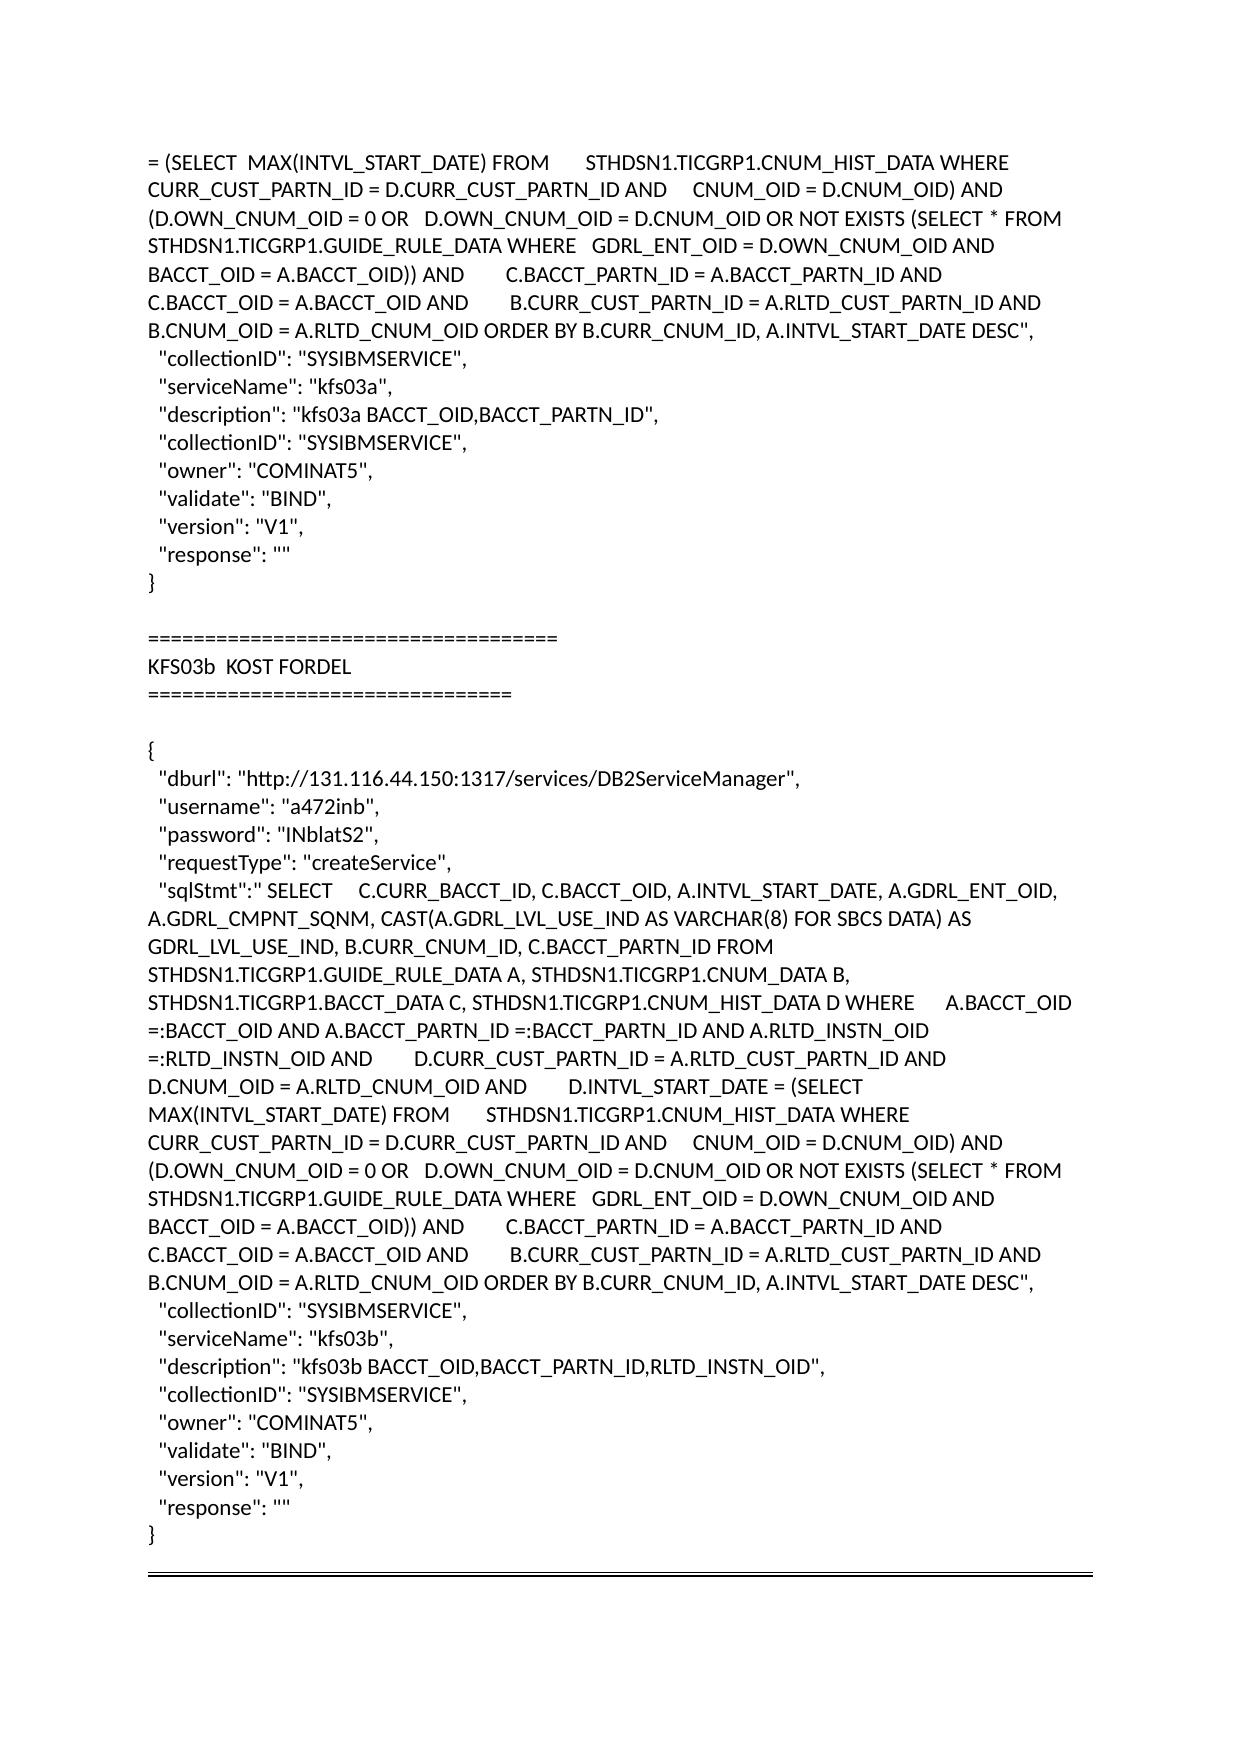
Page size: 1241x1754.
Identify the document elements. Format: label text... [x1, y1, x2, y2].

text "username": "a472inb", [148, 792, 1093, 820]
text "collectionID": "SYSIBMSERVICE", [148, 344, 1093, 372]
text "requestType": "createService", [148, 848, 1093, 876]
text "serviceName": "kfs03a", [148, 372, 1093, 400]
text ================================ [148, 680, 1093, 708]
text "version": "V1", [148, 512, 1093, 540]
text ==================================== [148, 624, 1093, 652]
text } [148, 568, 1093, 596]
text KFS03b KOST FORDEL [148, 652, 1093, 680]
text "validate": "BIND", [148, 1437, 1093, 1464]
text "sqlStmt":" SELECT C.CURR_BACCT_ID, C.BACCT_OID, A.INTVL_START_DATE, A.GDRL_ENT_OID, A.GDRL_CMPNT_SQNM, CAST(A.GDRL_LVL_USE_IND AS VARCHAR(8) FOR SBCS DATA) AS GDRL_LVL_USE_IND, B.CURR_CNUM_ID, C.BACCT_PARTN_ID FROM STHDSN1.TICGRP1.GUIDE_RULE_DATA A, STHDSN1.TICGRP1.CNUM_DATA B, STHDSN1.TICGRP1.BACCT_DATA C, STHDSN1.TICGRP1.CNUM_HIST_DATA D WHERE A.BACCT_OID =:BACCT_OID AND A.BACCT_PARTN_ID =:BACCT_PARTN_ID AND A.RLTD_INSTN_OID =:RLTD_INSTN_OID AND D.CURR_CUST_PARTN_ID = A.RLTD_CUST_PARTN_ID AND D.CNUM_OID = A.RLTD_CNUM_OID AND D.INTVL_START_DATE = (SELECT MAX(INTVL_START_DATE) FROM STHDSN1.TICGRP1.CNUM_HIST_DATA WHERE CURR_CUST_PARTN_ID = D.CURR_CUST_PARTN_ID AND CNUM_OID = D.CNUM_OID) AND (D.OWN_CNUM_OID = 0 OR D.OWN_CNUM_OID = D.CNUM_OID OR NOT EXISTS (SELECT * FROM STHDSN1.TICGRP1.GUIDE_RULE_DATA WHERE GDRL_ENT_OID = D.OWN_CNUM_OID AND BACCT_OID = A.BACCT_OID)) AND C.BACCT_PARTN_ID = A.BACCT_PARTN_ID AND C.BACCT_OID = A.BACCT_OID AND B.CURR_CUST_PARTN_ID = A.RLTD_CUST_PARTN_ID AND B.CNUM_OID = A.RLTD_CNUM_OID ORDER BY B.CURR_CNUM_ID, A.INTVL_START_DATE DESC", [148, 876, 1093, 1296]
text "dburl": "http://131.116.44.150:1317/services/DB2ServiceManager", [148, 764, 1093, 792]
text "collectionID": "SYSIBMSERVICE", [148, 1296, 1093, 1324]
text "owner": "COMINAT5", [148, 456, 1093, 484]
text = (SELECT MAX(INTVL_START_DATE) FROM STHDSN1.TICGRP1.CNUM_HIST_DATA WHERE CURR_CUST_PARTN_ID = D.CURR_CUST_PARTN_ID AND CNUM_OID = D.CNUM_OID) AND (D.OWN_CNUM_OID = 0 OR D.OWN_CNUM_OID = D.CNUM_OID OR NOT EXISTS (SELECT * FROM STHDSN1.TICGRP1.GUIDE_RULE_DATA WHERE GDRL_ENT_OID = D.OWN_CNUM_OID AND BACCT_OID = A.BACCT_OID)) AND C.BACCT_PARTN_ID = A.BACCT_PARTN_ID AND C.BACCT_OID = A.BACCT_OID AND B.CURR_CUST_PARTN_ID = A.RLTD_CUST_PARTN_ID AND B.CNUM_OID = A.RLTD_CNUM_OID ORDER BY B.CURR_CNUM_ID, A.INTVL_START_DATE DESC", [148, 148, 1093, 344]
text "version": "V1", [148, 1464, 1093, 1493]
text "owner": "COMINAT5", [148, 1408, 1093, 1437]
text "description": "kfs03b BACCT_OID,BACCT_PARTN_ID,RLTD_INSTN_OID", [148, 1352, 1093, 1381]
text "description": "kfs03a BACCT_OID,BACCT_PARTN_ID", [148, 400, 1093, 428]
text "response": "" [148, 540, 1093, 568]
text "collectionID": "SYSIBMSERVICE", [148, 1381, 1093, 1408]
text "password": "INblatS2", [148, 820, 1093, 848]
text { [148, 736, 1093, 764]
text "response": "" [148, 1493, 1093, 1521]
text "collectionID": "SYSIBMSERVICE", [148, 428, 1093, 456]
text "validate": "BIND", [148, 484, 1093, 512]
text } [148, 1521, 1093, 1549]
text "serviceName": "kfs03b", [148, 1324, 1093, 1352]
